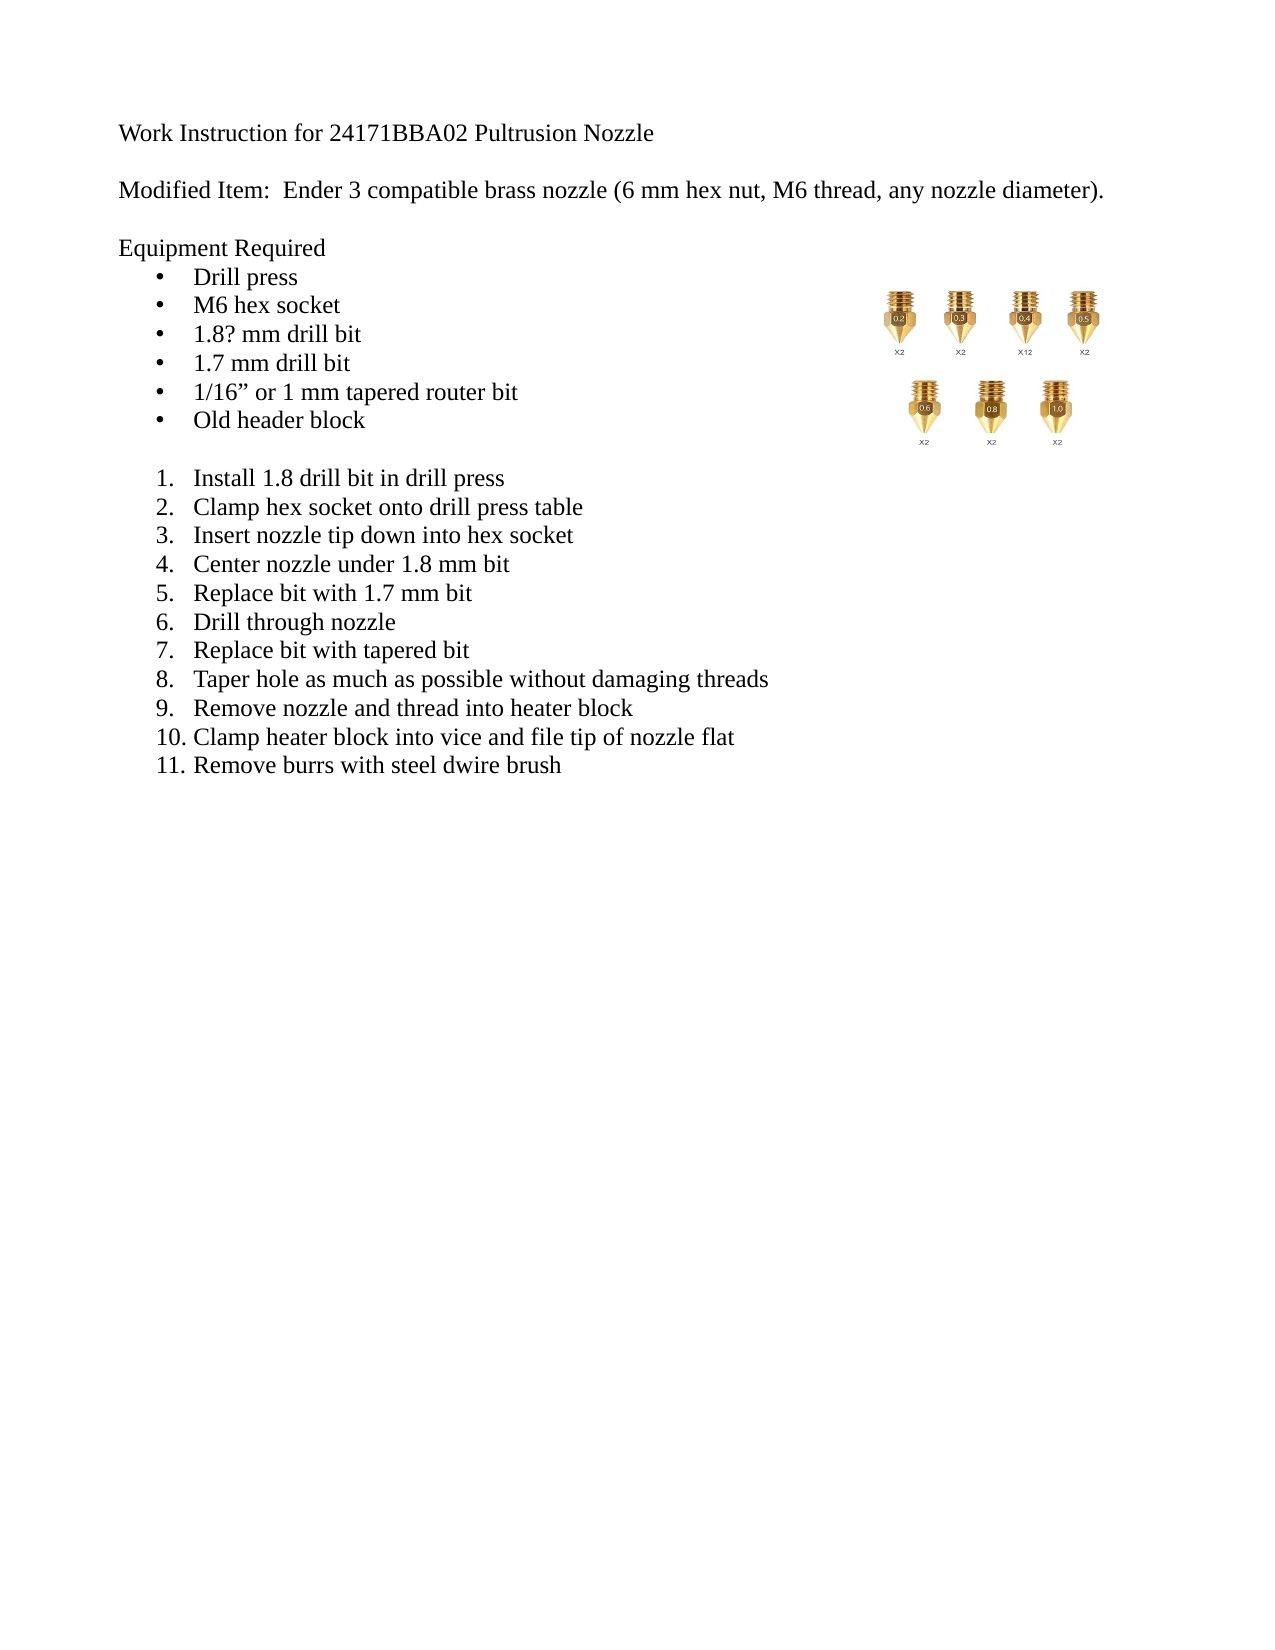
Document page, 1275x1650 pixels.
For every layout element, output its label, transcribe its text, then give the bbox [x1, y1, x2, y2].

text Equipment Required [118, 233, 1157, 262]
list [1118, 262, 1157, 291]
list Taper hole as much as possible without damaging threads [156, 664, 1157, 693]
list Drill press [156, 262, 867, 291]
list Replace bit with tapered bit [156, 636, 1157, 664]
text Work Instruction for 24171BBA02 Pultrusion Nozzle [118, 118, 1157, 147]
list Old header block [156, 406, 867, 434]
list [1118, 348, 1157, 377]
list Remove nozzle and thread into heater block [156, 693, 1157, 722]
text Modified Item: Ender 3 compatible brass nozzle (6 mm hex nut, M6 thread, any nozzle diameter). [118, 176, 1157, 204]
list 1/16” or 1 mm tapered router bit [156, 377, 867, 406]
list Replace bit with 1.7 mm bit [156, 578, 1157, 607]
list Drill through nozzle [156, 607, 1157, 636]
list Clamp hex socket onto drill press table [156, 492, 1157, 521]
list Clamp heater block into vice and file tip of nozzle flat [156, 722, 1157, 751]
list Center nozzle under 1.8 mm bit [156, 549, 1157, 578]
list [1118, 319, 1157, 348]
list Remove burrs with steel dwire brush [156, 751, 1157, 779]
list 1.8? mm drill bit [156, 319, 867, 348]
list [1118, 406, 1157, 434]
list [1118, 291, 1157, 319]
list [1118, 377, 1157, 406]
list Install 1.8 drill bit in drill press [156, 463, 1157, 492]
list M6 hex socket [156, 291, 867, 319]
list 1.7 mm drill bit [156, 348, 867, 377]
list Insert nozzle tip down into hex socket [156, 521, 1157, 549]
picture [867, 260, 1118, 477]
